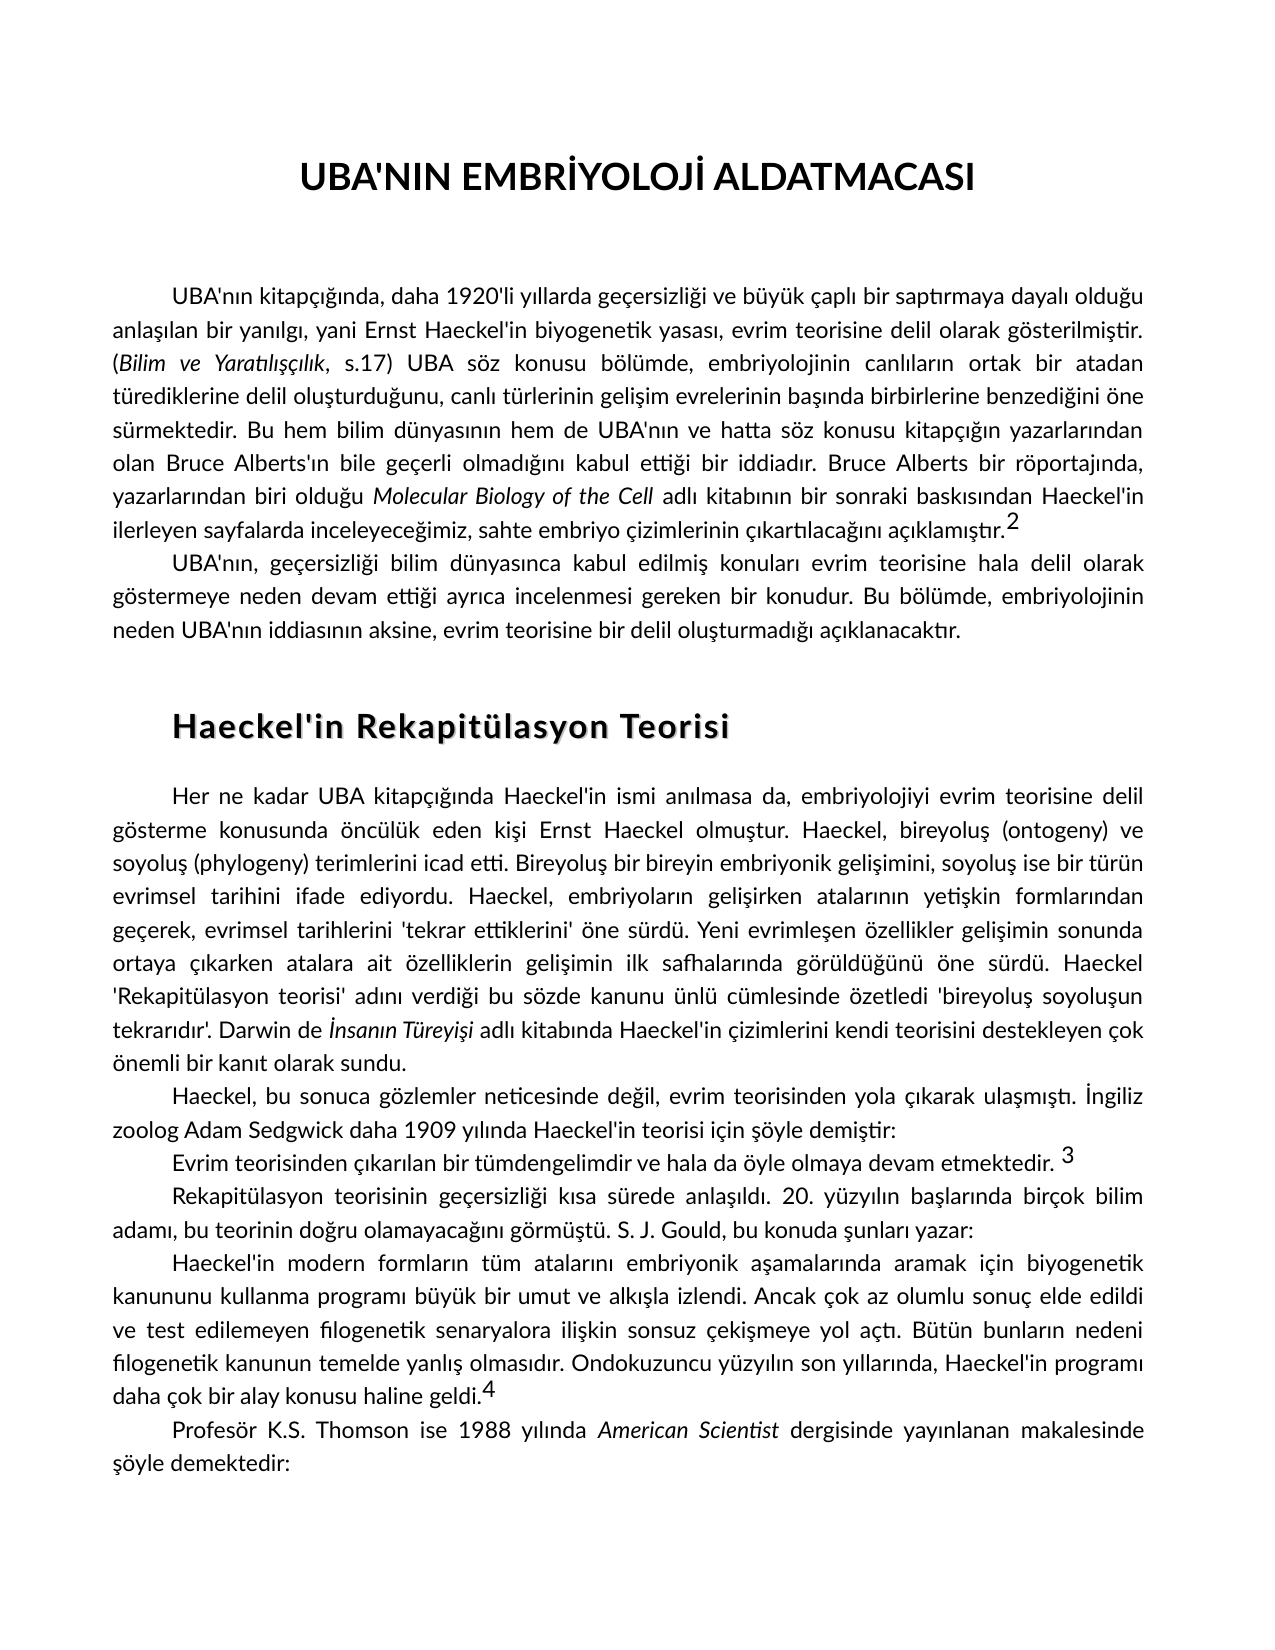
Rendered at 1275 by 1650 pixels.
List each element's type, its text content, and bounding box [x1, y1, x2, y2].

text Rekapitülasyon teorisinin geçersizliği kısa sürede anlaşıldı. 20. yüzyılın başlarında birçok bilim adamı, bu teorinin doğru olamayacağını görmüştü. S. J. Gould, bu konuda şunları yazar: [112, 1178, 1145, 1245]
text UBA'nın, geçersizliği bilim dünyasınca kabul edilmiş konuları evrim teorisine hala delil olarak göstermeye neden devam ettiği ayrıca incelenmesi gereken bir konudur. Bu bölümde, embriyolojinin neden UBA'nın iddiasının aksine, evrim teorisine bir delil oluşturmadığı açıklanacaktır. [112, 545, 1145, 645]
text Her ne kadar UBA kitapçığında Haeckel'in ismi anılmasa da, embriyolojiyi evrim teorisine delil gösterme konusunda öncülük eden kişi Ernst Haeckel olmuştur. Haeckel, bireyoluş (ontogeny) ve soyoluş (phylogeny) terimlerini icad etti. Bireyoluş bir bireyin embriyonik gelişimini, soyoluş ise bir türün evrimsel tarihini ifade ediyordu. Haeckel, embriyoların gelişirken atalarının yetişkin formlarından geçerek, evrimsel tarihlerini 'tekrar ettiklerini' öne sürdü. Yeni evrimleşen özellikler gelişimin sonunda ortaya çıkarken atalara ait özelliklerin gelişimin ilk safhalarında görüldüğünü öne sürdü. Haeckel 'Rekapitülasyon teorisi' adını verdiği bu sözde kanunu ünlü cümlesinde özetledi 'bireyoluş soyoluşun tekrarıdır'. Darwin de İnsanın Türeyişi adlı kitabında Haeckel'in çizimlerini kendi teorisini destekleyen çok önemli bir kanıt olarak sundu. [112, 778, 1145, 1078]
text Profesör K.S. Thomson ise 1988 yılında American Scientist dergisinde yayınlanan makalesinde şöyle demektedir: [112, 1411, 1145, 1478]
text Haeckel, bu sonuca gözlemler neticesinde değil, evrim teorisinden yola çıkarak ulaşmıştı. İngiliz zoolog Adam Sedgwick daha 1909 yılında Haeckel'in teorisi için şöyle demiştir: [112, 1078, 1145, 1145]
text Haeckel'in Rekapitülasyon Teorisi [112, 711, 1145, 745]
text Haeckel'in modern formların tüm atalarını embriyonik aşamalarında aramak için biyogenetik kanununu kullanma programı büyük bir umut ve alkışla izlendi. Ancak çok az olumlu sonuç elde edildi ve test edilemeyen filogenetik senaryalora ilişkin sonsuz çekişmeye yol açtı. Bütün bunların nedeni filogenetik kanunun temelde yanlış olmasıdır. Ondokuzuncu yüzyılın son yıllarında, Haeckel'in programı daha çok bir alay konusu haline geldi.4 [112, 1245, 1145, 1411]
text UBA'nın kitapçığında, daha 1920'li yıllarda geçersizliği ve büyük çaplı bir saptırmaya dayalı olduğu anlaşılan bir yanılgı, yani Ernst Haeckel'in biyogenetik yasası, evrim teorisine delil olarak gösterilmiştir. (Bilim ve Yaratılışçılık, s.17) UBA söz konusu bölümde, embriyolojinin canlıların ortak bir atadan türediklerine delil oluşturduğunu, canlı türlerinin gelişim evrelerinin başında birbirlerine benzediğini öne sürmektedir. Bu hem bilim dünyasının hem de UBA'nın ve hatta söz konusu kitapçığın yazarlarından olan Bruce Alberts'ın bile geçerli olmadığını kabul ettiği bir iddiadır. Bruce Alberts bir röportajında, yazarlarından biri olduğu Molecular Biology of the Cell adlı kitabının bir sonraki baskısından Haeckel'in ilerleyen sayfalarda inceleyeceğimiz, sahte embriyo çizimlerinin çıkartılacağını açıklamıştır.2 [112, 278, 1145, 545]
text Evrim teorisinden çıkarılan bir tümdengelimdir ve hala da öyle olmaya devam etmektedir. 3 [112, 1145, 1145, 1178]
subtitle UBA'NIN EMBRİYOLOJİ ALDATMACASI [112, 154, 1162, 199]
